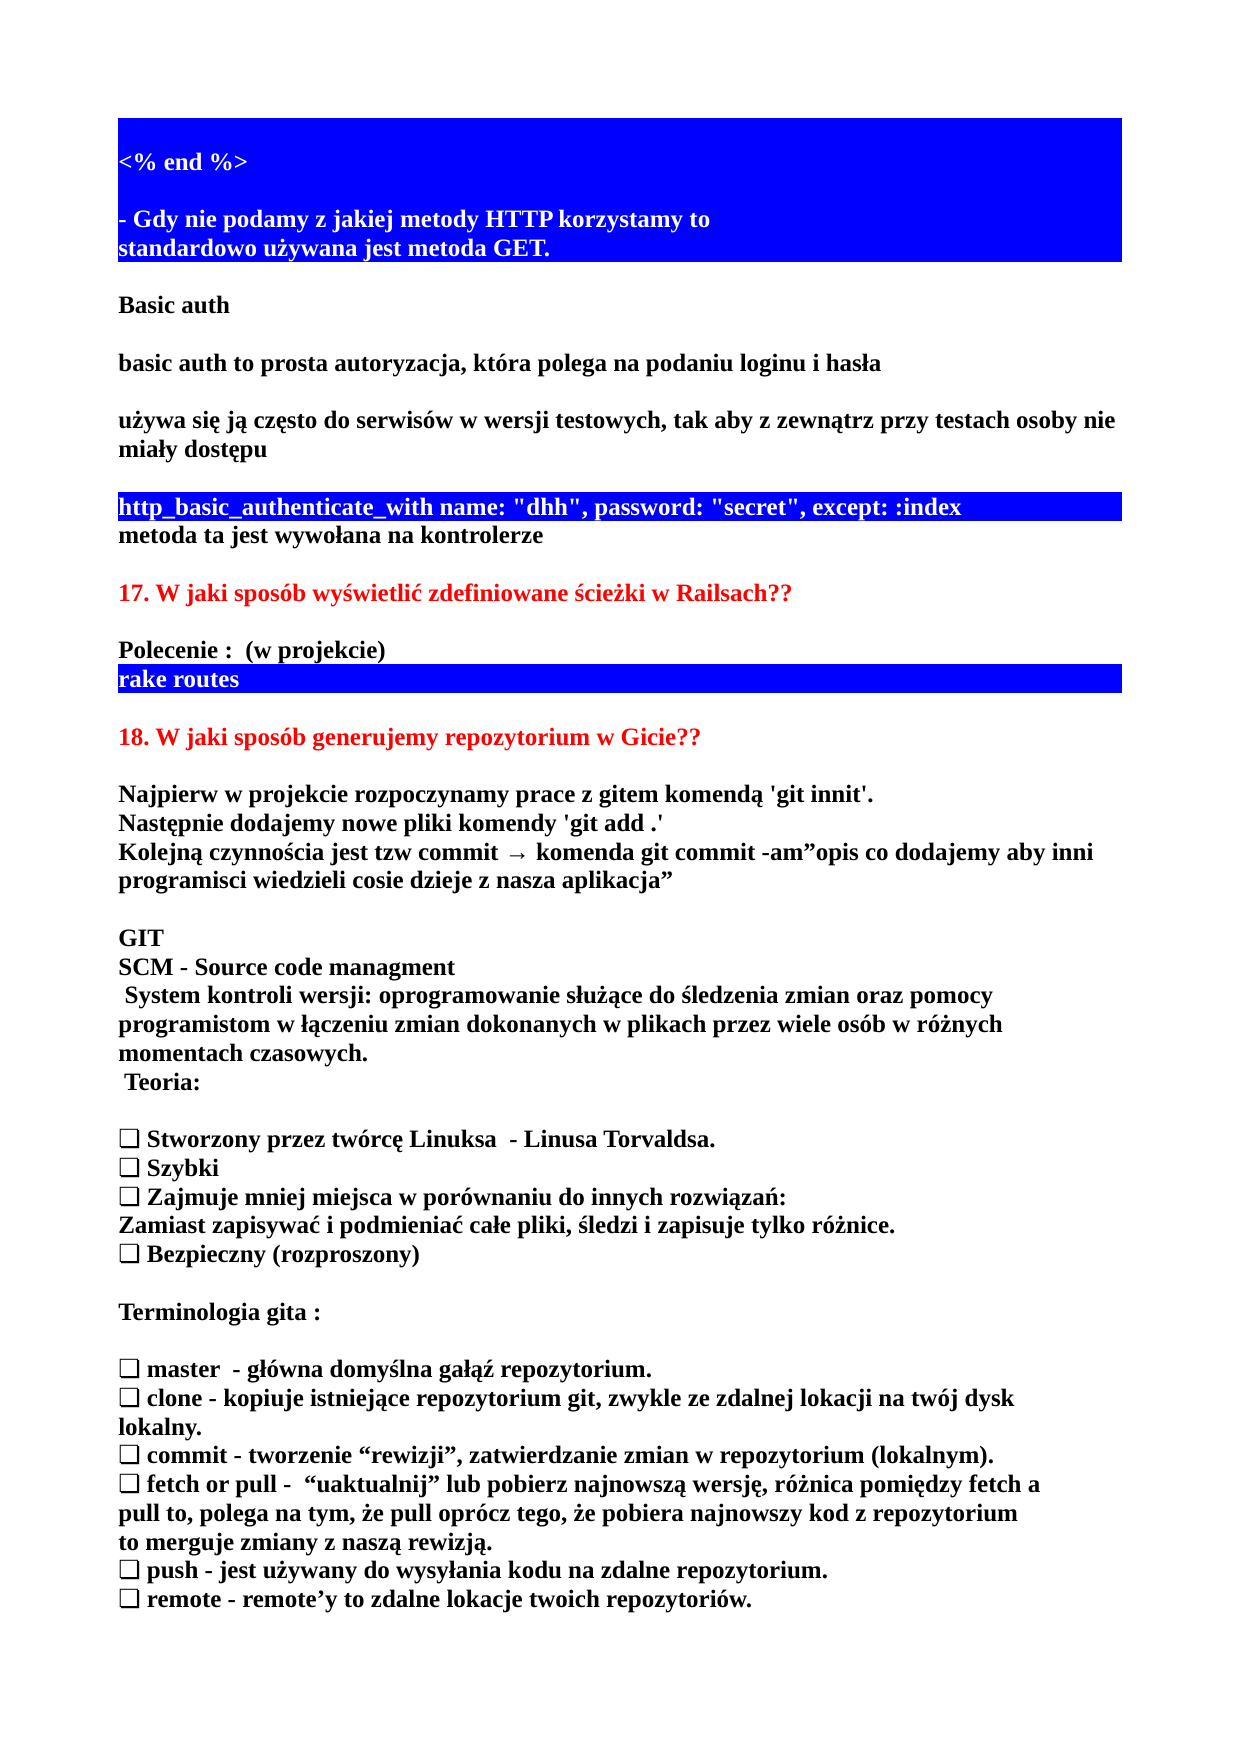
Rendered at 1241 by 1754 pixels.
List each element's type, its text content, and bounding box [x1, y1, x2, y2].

text ❏ master - główna domyślna gałąź repozytorium. [118, 1354, 1122, 1383]
text SCM - Source code managment [118, 952, 1122, 981]
text ❏ Bezpieczny (rozproszony) [118, 1239, 1122, 1268]
text używa się ją często do serwisów w wersji testowych, tak aby z zewnątrz przy testach osoby nie miały dostępu [118, 406, 1122, 463]
text Teoria: [118, 1067, 1122, 1096]
text rake routes [118, 664, 1122, 693]
text to merguje zmiany z naszą rewizją. [118, 1527, 1122, 1556]
text standardowo używana jest metoda GET. [118, 233, 1122, 262]
text 18. W jaki sposób generujemy repozytorium w Gicie?? [118, 722, 1122, 751]
text Polecenie : (w projekcie) [118, 636, 1122, 664]
text pull to, polega na tym, że pull oprócz tego, że pobiera najnowszy kod z repozytorium [118, 1498, 1122, 1527]
text Terminologia gita : [118, 1297, 1122, 1326]
text System kontroli wersji: oprogramowanie służące do śledzenia zmian oraz pomocy programistom w łączeniu zmian dokonanych w plikach przez wiele osób w różnych momentach czasowych. [118, 981, 1122, 1067]
text ❏ remote - remote’y to zdalne lokacje twoich repozytoriów. [118, 1584, 1122, 1613]
text metoda ta jest wywołana na kontrolerze [118, 521, 1122, 549]
text 17. W jaki sposób wyświetlić zdefiniowane ścieżki w Railsach?? [118, 578, 1122, 607]
text <% end %> [118, 147, 1122, 176]
text ❏ Stworzony przez twórcę Linuksa - Linusa Torvaldsa. [118, 1124, 1122, 1153]
text ❏ push - jest używany do wysyłania kodu na zdalne repozytorium. [118, 1556, 1122, 1584]
text basic auth to prosta autoryzacja, która polega na podaniu loginu i hasła [118, 348, 1122, 377]
text ❏ Zajmuje mniej miejsca w porównaniu do innych rozwiązań: [118, 1182, 1122, 1211]
text - Gdy nie podamy z jakiej metody HTTP korzystamy to [118, 204, 1122, 233]
text ❏ clone - kopiuje istniejące repozytorium git, zwykle ze zdalnej lokacji na twój dysk [118, 1383, 1122, 1412]
text Kolejną czynnościa jest tzw commit → komenda git commit -am”opis co dodajemy aby inni programisci wiedzieli cosie dzieje z nasza aplikacja” [118, 837, 1122, 894]
text Zamiast zapisywać i podmieniać całe pliki, śledzi i zapisuje tylko różnice. [118, 1211, 1122, 1239]
text http_basic_authenticate_with name: "dhh", password: "secret", except: :index [118, 492, 1122, 521]
text ❏ Szybki [118, 1153, 1122, 1182]
text lokalny. [118, 1412, 1122, 1441]
text Następnie dodajemy nowe pliki komendy 'git add .' [118, 808, 1122, 837]
text ❏ commit - tworzenie “rewizji”, zatwierdzanie zmian w repozytorium (lokalnym). [118, 1441, 1122, 1469]
text ❏ fetch or pull - “uaktualnij” lub pobierz najnowszą wersję, różnica pomiędzy fetch a [118, 1469, 1122, 1498]
text Najpierw w projekcie rozpoczynamy prace z gitem komendą 'git innit'. [118, 779, 1122, 808]
text GIT [118, 923, 1122, 952]
text Basic auth [118, 291, 1122, 319]
